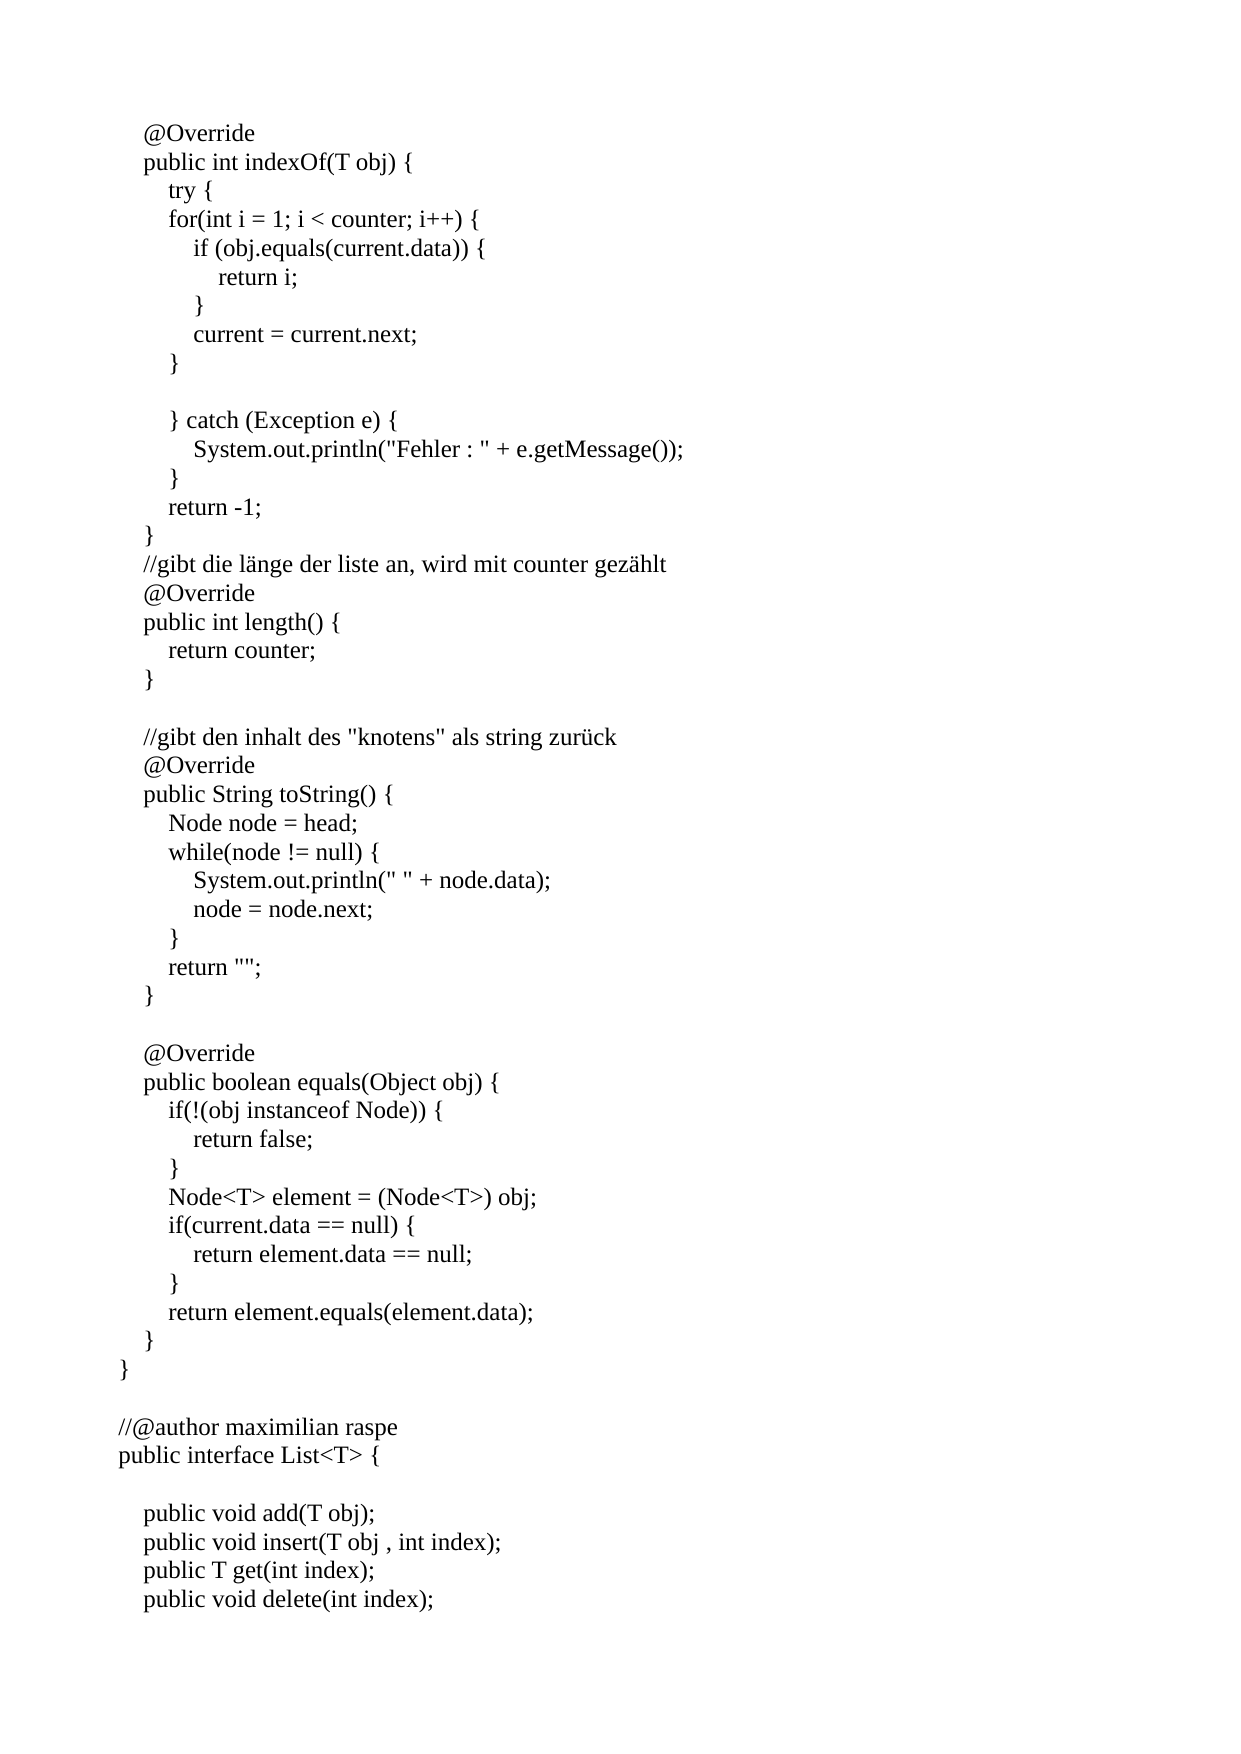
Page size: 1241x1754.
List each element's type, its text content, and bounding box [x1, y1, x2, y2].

text Node<T> element = (Node<T>) obj; [118, 1182, 1122, 1211]
text return false; [118, 1124, 1122, 1153]
text System.out.println(" " + node.data); [118, 866, 1122, 894]
text return ""; [118, 952, 1122, 981]
text public int length() { [118, 607, 1122, 636]
text } [118, 1354, 1122, 1383]
text return element.equals(element.data); [118, 1297, 1122, 1326]
text public void insert(T obj , int index); [118, 1527, 1122, 1556]
text Node node = head; [118, 808, 1122, 837]
text node = node.next; [118, 894, 1122, 923]
text if(!(obj instanceof Node)) { [118, 1096, 1122, 1124]
text } [118, 664, 1122, 693]
text for(int i = 1; i < counter; i++) { [118, 204, 1122, 233]
text @Override [118, 578, 1122, 607]
text public String toString() { [118, 779, 1122, 808]
text public void delete(int index); [118, 1584, 1122, 1613]
text if(current.data == null) { [118, 1211, 1122, 1239]
text public interface List<T> { [118, 1441, 1122, 1469]
text //gibt die länge der liste an, wird mit counter gezählt [118, 549, 1122, 578]
text } [118, 463, 1122, 492]
text if (obj.equals(current.data)) { [118, 233, 1122, 262]
text @Override [118, 751, 1122, 779]
text return counter; [118, 636, 1122, 664]
text } [118, 521, 1122, 549]
text public boolean equals(Object obj) { [118, 1067, 1122, 1096]
text //gibt den inhalt des "knotens" als string zurück [118, 722, 1122, 751]
text try { [118, 176, 1122, 204]
text System.out.println("Fehler : " + e.getMessage()); [118, 434, 1122, 463]
text return -1; [118, 492, 1122, 521]
text } [118, 1326, 1122, 1354]
text @Override [118, 1038, 1122, 1067]
text } [118, 981, 1122, 1009]
text public T get(int index); [118, 1556, 1122, 1584]
text public void add(T obj); [118, 1498, 1122, 1527]
text return element.data == null; [118, 1239, 1122, 1268]
text } [118, 923, 1122, 952]
text } catch (Exception e) { [118, 406, 1122, 434]
text } [118, 1153, 1122, 1182]
text return i; [118, 262, 1122, 291]
text current = current.next; [118, 319, 1122, 348]
text } [118, 348, 1122, 377]
text @Override [118, 118, 1122, 147]
text } [118, 1268, 1122, 1297]
text //@author maximilian raspe [118, 1412, 1122, 1441]
text while(node != null) { [118, 837, 1122, 866]
text public int indexOf(T obj) { [118, 147, 1122, 176]
text } [118, 291, 1122, 319]
